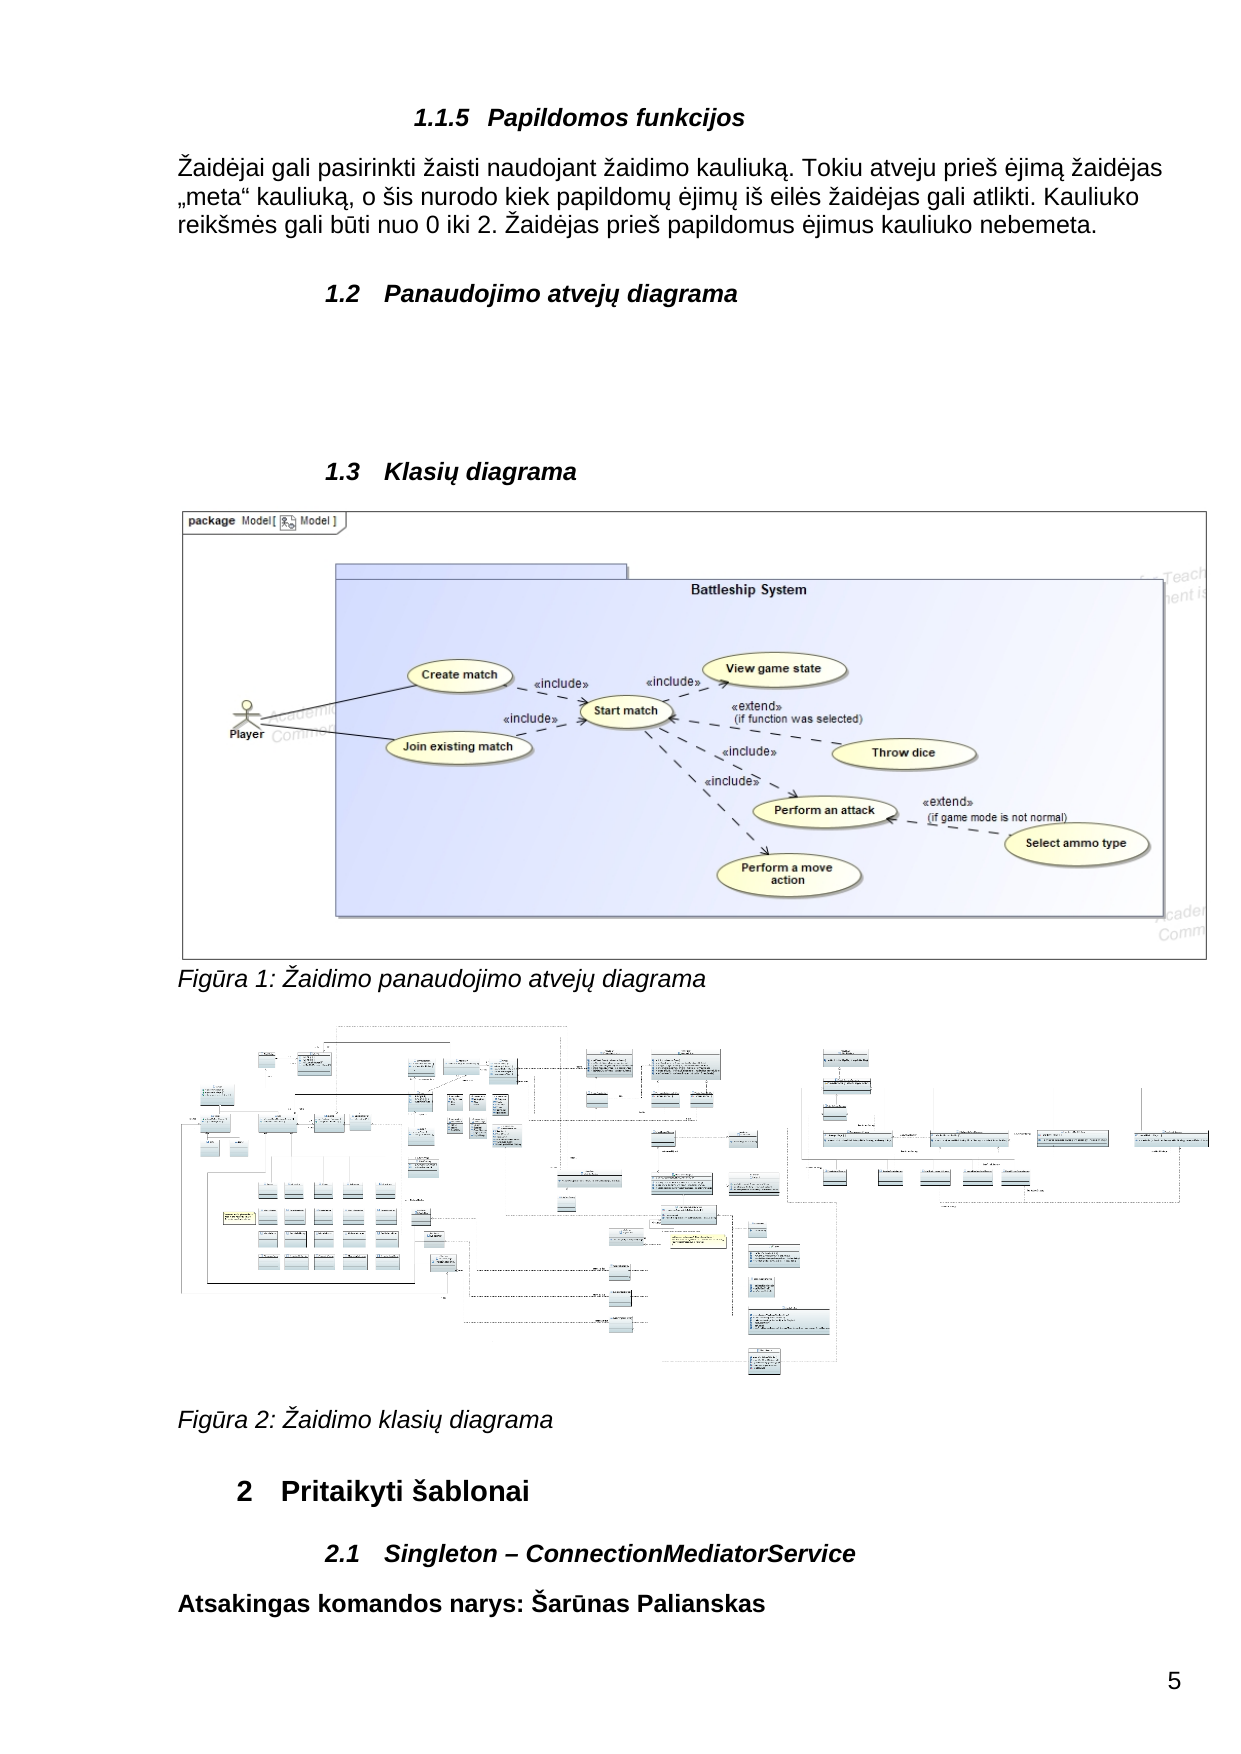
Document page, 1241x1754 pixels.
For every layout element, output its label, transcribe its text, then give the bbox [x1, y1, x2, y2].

text Figūra 1: Žaidimo panaudojimo atvejų diagrama [177, 964, 1181, 993]
subtitle Panaudojimo atvejų diagrama [325, 279, 1181, 308]
subtitle Singleton – ConnectionMediatorService [325, 1539, 1181, 1568]
text Žaidėjai gali pasirinkti žaisti naudojant žaidimo kauliuką. Tokiu atveju prieš ėjimą žaidėjas „meta“ kauliuką, o šis nurodo kiek papildomų ėjimų iš eilės žaidėjas gali atlikti. Kauliuko reikšmės gali būti nuo 0 iki 2. Žaidėjas prieš papildomus ėjimus kauliuko nebemeta. [177, 153, 1181, 239]
subtitle Klasių diagrama [325, 457, 1181, 485]
text Atsakingas komandos narys: Šarūnas Palianskas [177, 1589, 1181, 1618]
subtitle Papildomos funkcijos [413, 103, 1181, 132]
subtitle Pritaikyti šablonai [236, 1474, 1181, 1508]
text Figūra 2: Žaidimo klasių diagrama [177, 1405, 1181, 1434]
